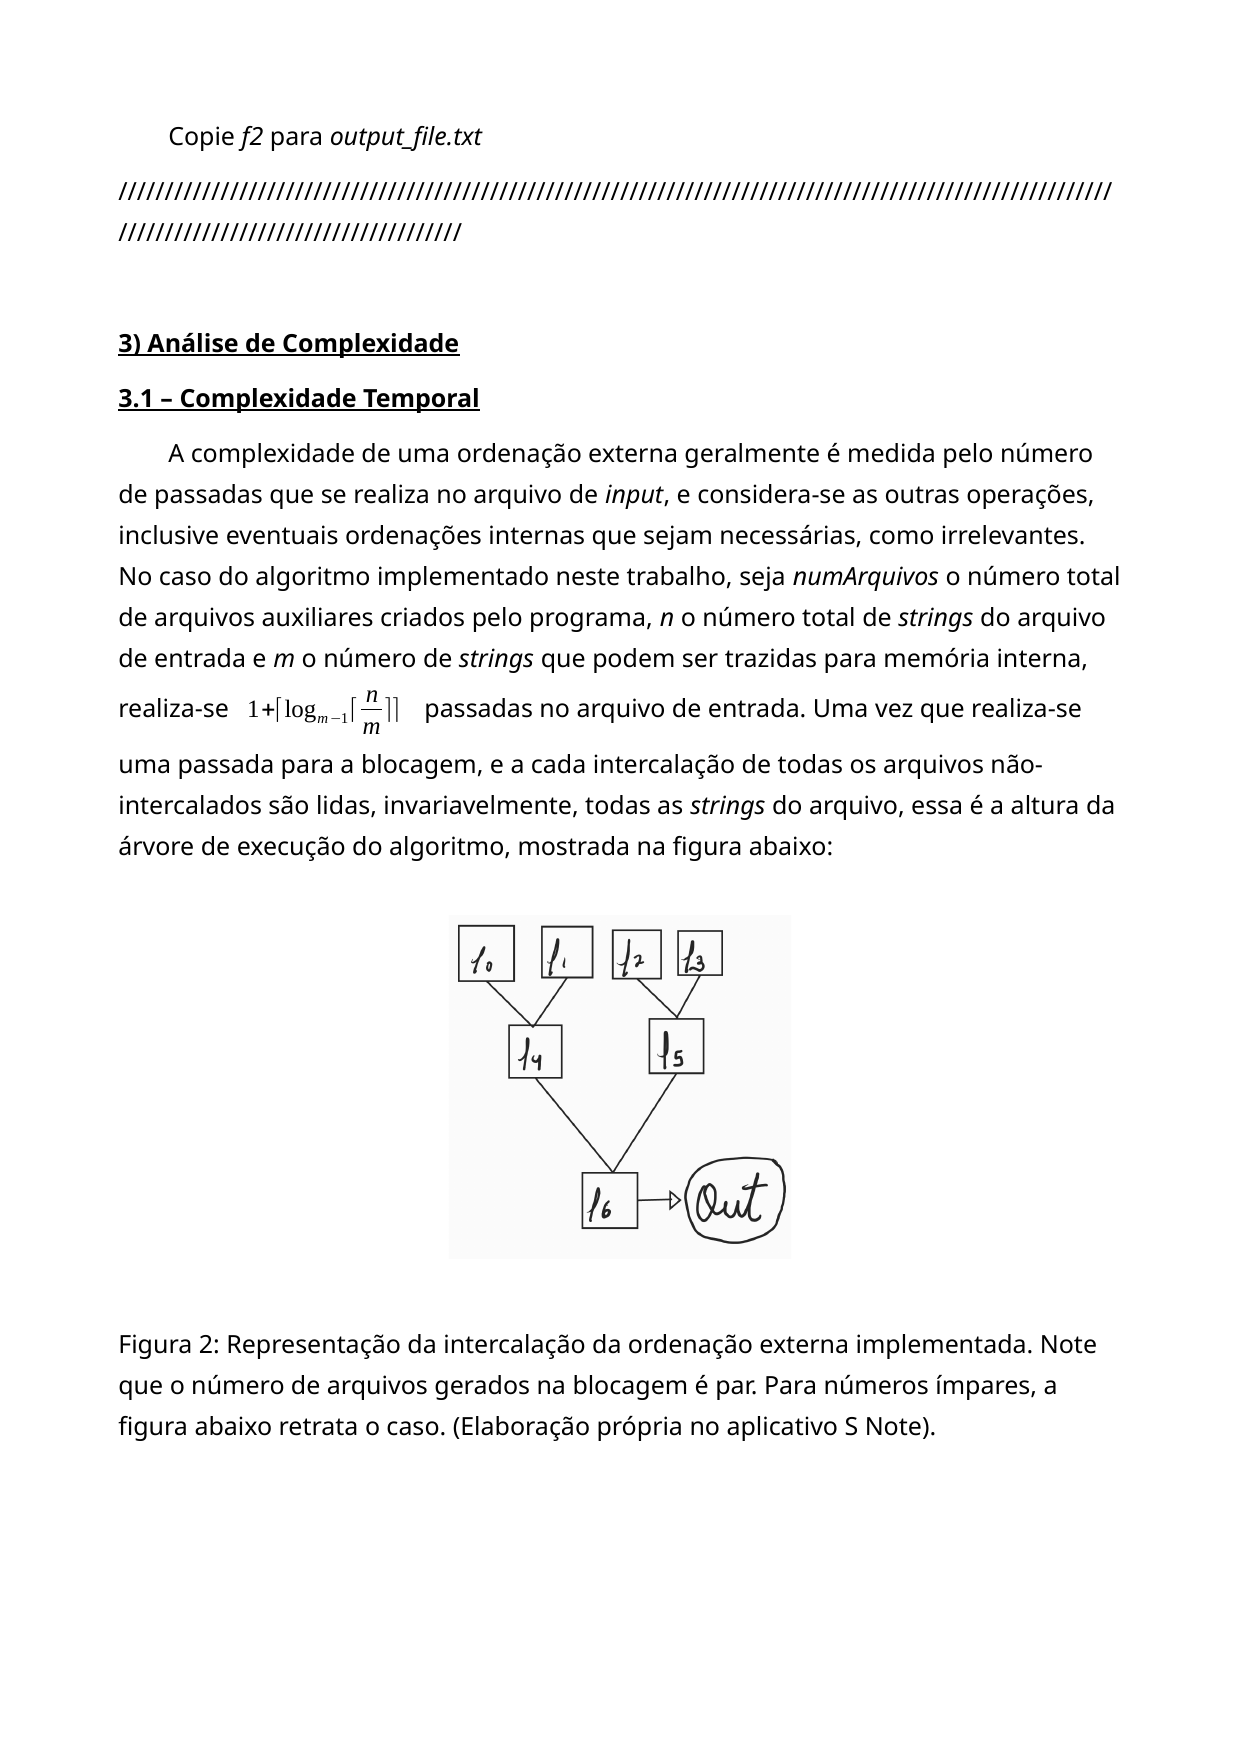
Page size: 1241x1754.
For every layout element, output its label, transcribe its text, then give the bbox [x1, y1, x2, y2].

text Figura 2: Representação da intercalação da ordenação externa implementada. Note que o número de arquivos gerados na blocagem é par. Para números ímpares, a figura abaixo retrata o caso. (Elaboração própria no aplicativo S Note). [118, 1327, 1122, 1443]
text Copie f2 para output_file.txt [118, 118, 1122, 152]
text A complexidade de uma ordenação externa geralmente é medida pelo número de passadas que se realiza no arquivo de input, e considera-se as outras operações, inclusive eventuais ordenações internas que sejam necessárias, como irrelevantes. No caso do algoritmo implementado neste trabalho, seja numArquivos o número total de arquivos auxiliares criados pelo programa, n o número total de strings do arquivo de entrada e m o número de strings que podem ser trazidas para memória interna, realiza-se passadas no arquivo de entrada. Uma vez que realiza-se uma passada para a blocagem, e a cada intercalação de todas os arquivos não-intercalados são lidas, invariavelmente, todas as strings do arquivo, essa é a altura da árvore de execução do algoritmo, mostrada na figura abaixo: [118, 436, 1122, 862]
text //////////////////////////////////////////////////////////////////////////////////////////////////////////////////////////////////////////////// [118, 173, 1122, 248]
text 3) Análise de Complexidade [118, 325, 1122, 359]
text 3.1 – Complexidade Temporal [118, 381, 1122, 415]
picture [448, 915, 792, 1259]
